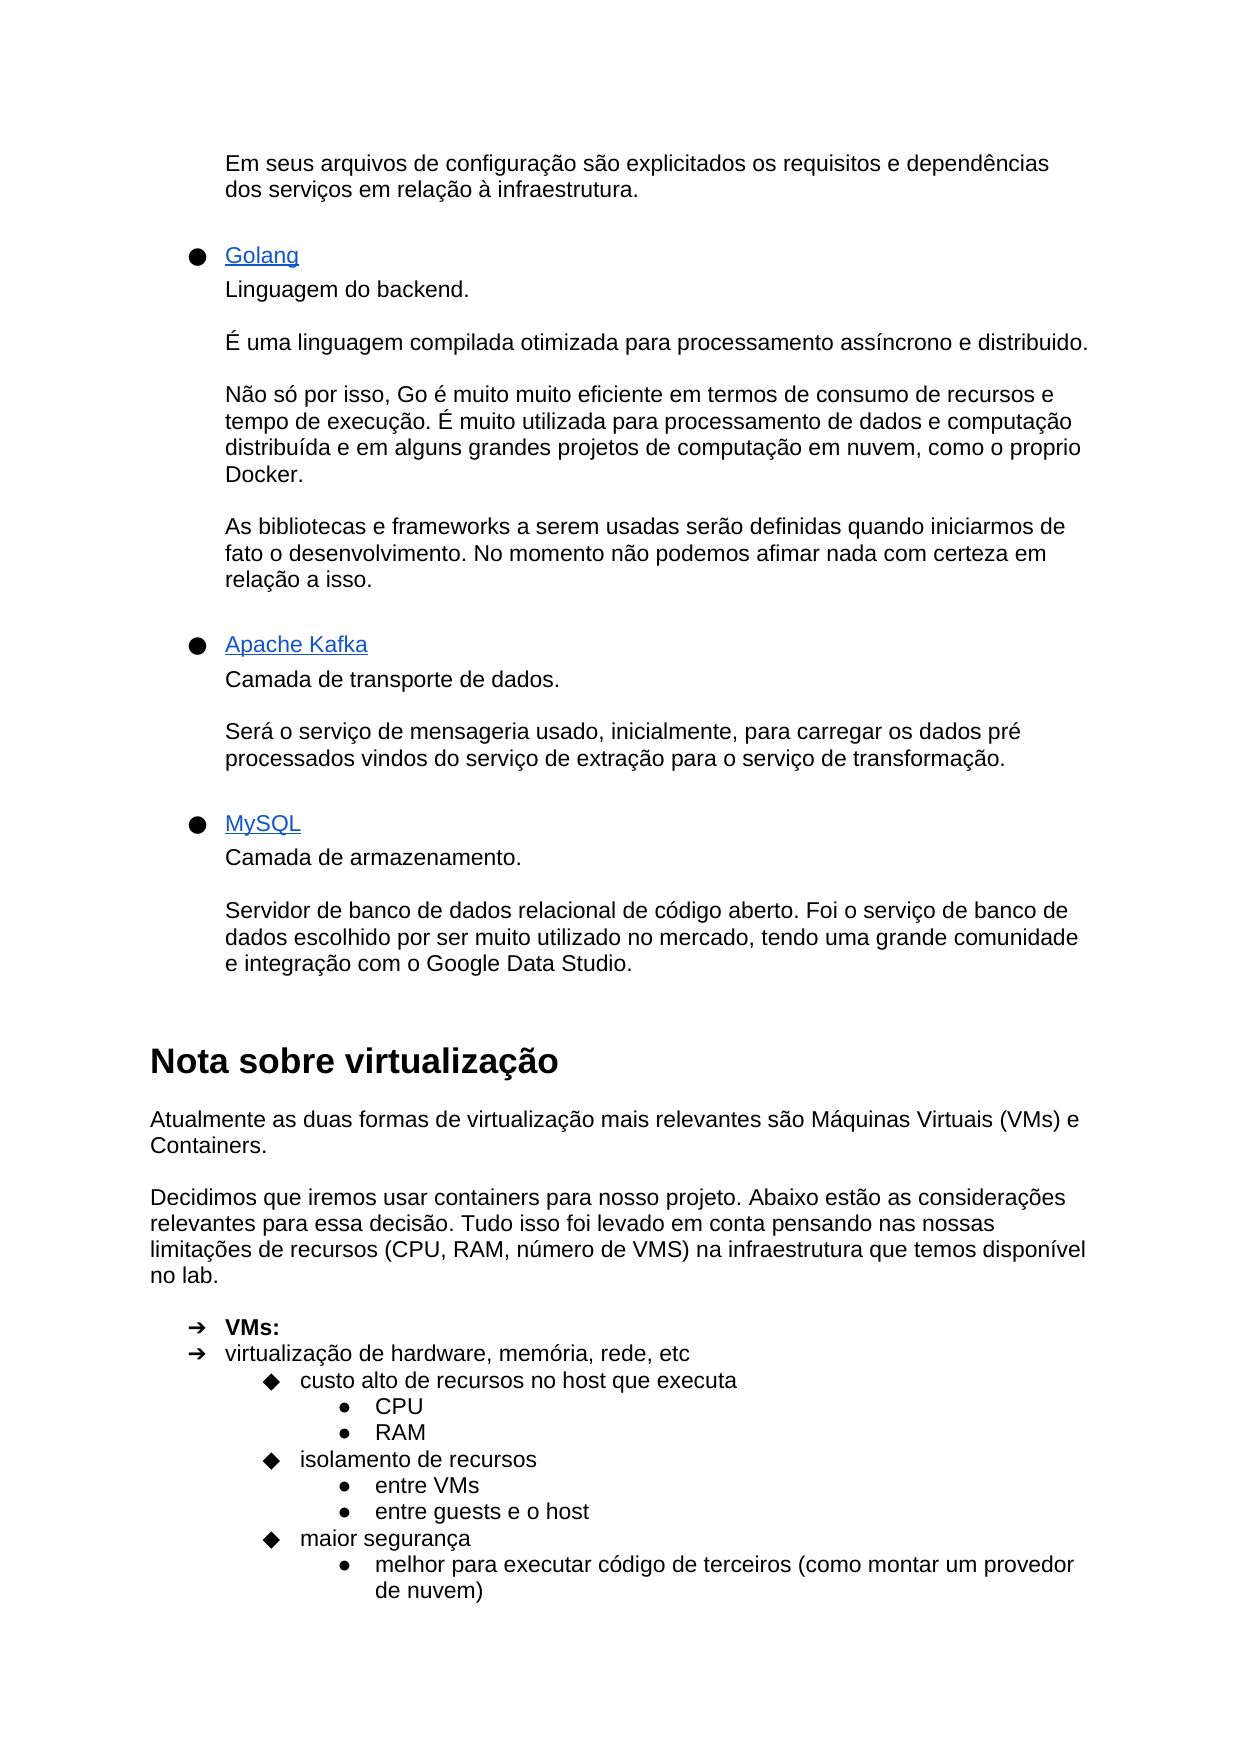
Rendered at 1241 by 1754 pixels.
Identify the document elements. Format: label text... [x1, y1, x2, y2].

list virtualização de hardware, memória, rede, etc [187, 1340, 1090, 1367]
list entre VMs [337, 1472, 1090, 1498]
list MySQL Camada de armazenamento. Servidor de banco de dados relacional de código aberto. Foi o serviço de banco de dados escolhido por ser muito utilizado no mercado, tendo uma grande comunidade e integração com o Google Data Studio. [187, 797, 1090, 1002]
text Decidimos que iremos usar containers para nosso projeto. Abaixo estão as considerações relevantes para essa decisão. Tudo isso foi levado em conta pensando nas nossas limitações de recursos (CPU, RAM, número de VMS) na infraestrutura que temos disponível no lab. [150, 1183, 1090, 1289]
list custo alto de recursos no host que executa [262, 1367, 1090, 1393]
list Apache Kafka Camada de transporte de dados. Será o serviço de mensageria usado, inicialmente, para carregar os dados pré processados vindos do serviço de extração para o serviço de transformação. [187, 619, 1090, 797]
list VMs: [187, 1314, 1090, 1340]
list maior segurança [262, 1525, 1090, 1551]
subtitle Nota sobre virtualização [150, 1040, 1090, 1081]
list RAM [337, 1419, 1090, 1446]
list melhor para executar código de terceiros (como montar um provedor de nuvem) [337, 1551, 1090, 1604]
list Golang Linguagem do backend. É uma linguagem compilada otimizada para processamento assíncrono e distribuido. Não só por isso, Go é muito muito eficiente em termos de consumo de recursos e tempo de execução. É muito utilizada para processamento de dados e computação distribuída e em alguns grandes projetos de computação em nuvem, como o proprio Docker. As bibliotecas e frameworks a serem usadas serão definidas quando iniciarmos de fato o desenvolvimento. No momento não podemos afimar nada com certeza em relação a isso. [187, 229, 1090, 619]
text Atualmente as duas formas de virtualização mais relevantes são Máquinas Virtuais (VMs) e Containers. [150, 1106, 1090, 1158]
list isolamento de recursos [262, 1446, 1090, 1472]
list Em seus arquivos de configuração são explicitados os requisitos e dependências dos serviços em relação à infraestrutura. [187, 150, 1090, 229]
list CPU [337, 1393, 1090, 1419]
list entre guests e o host [337, 1498, 1090, 1525]
